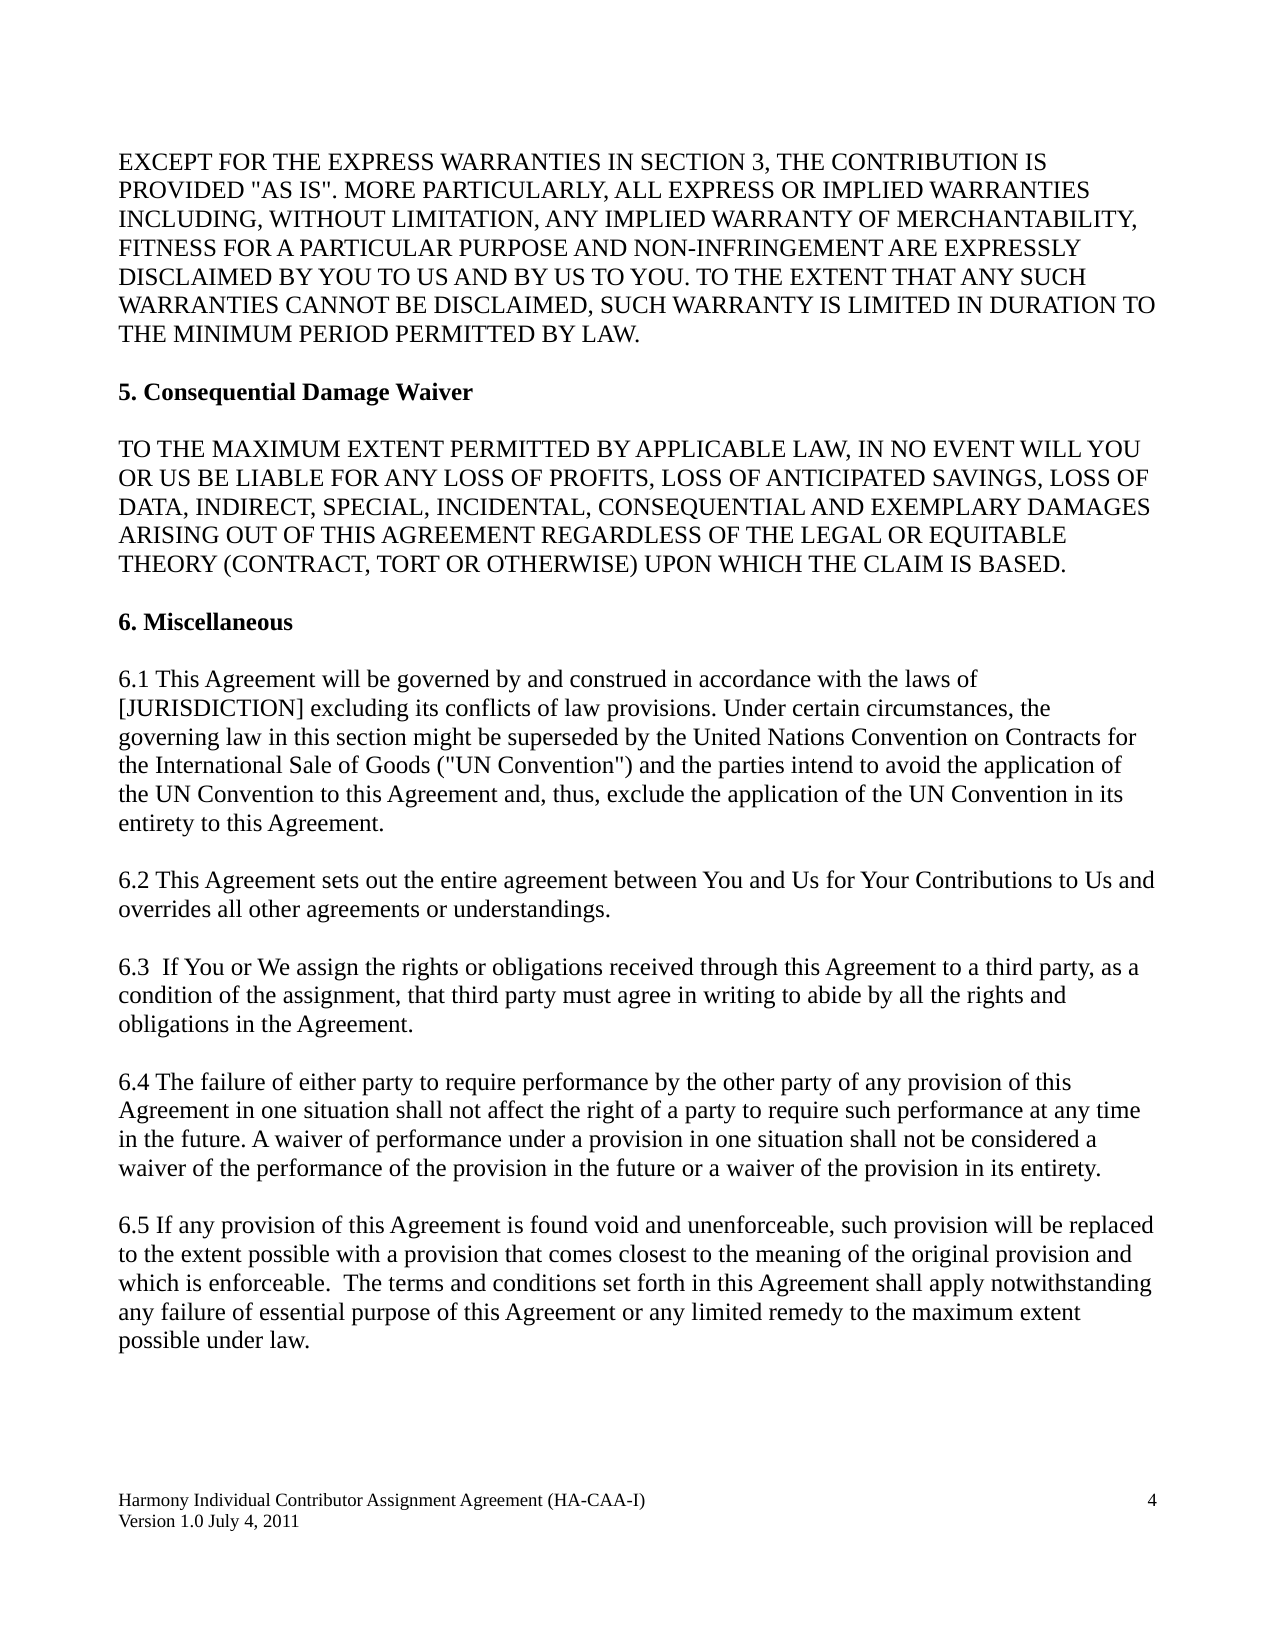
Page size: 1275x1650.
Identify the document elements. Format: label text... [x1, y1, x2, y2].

text 6.1 This Agreement will be governed by and construed in accordance with the laws of [JURISDICTION] excluding its conflicts of law provisions. Under certain circumstances, the governing law in this section might be superseded by the United Nations Convention on Contracts for the International Sale of Goods ("UN Convention") and the parties intend to avoid the application of the UN Convention to this Agreement and, thus, exclude the application of the UN Convention in its entirety to this Agreement. [118, 664, 1157, 837]
text 6.4 The failure of either party to require performance by the other party of any provision of this Agreement in one situation shall not affect the right of a party to require such performance at any time in the future. A waiver of performance under a provision in one situation shall not be considered a waiver of the performance of the provision in the future or a waiver of the provision in its entirety. [118, 1067, 1157, 1182]
text 6. Miscellaneous [118, 607, 1157, 636]
text 5. Consequential Damage Waiver [118, 377, 1157, 406]
text 6.2 This Agreement sets out the entire agreement between You and Us for Your Contributions to Us and overrides all other agreements or understandings. [118, 866, 1157, 923]
text 6.3 If You or We assign the rights or obligations received through this Agreement to a third party, as a condition of the assignment, that third party must agree in writing to abide by all the rights and obligations in the Agreement. [118, 952, 1157, 1038]
text TO THE MAXIMUM EXTENT PERMITTED BY APPLICABLE LAW, IN NO EVENT WILL YOU OR US BE LIABLE FOR ANY LOSS OF PROFITS, LOSS OF ANTICIPATED SAVINGS, LOSS OF DATA, INDIRECT, SPECIAL, INCIDENTAL, CONSEQUENTIAL AND EXEMPLARY DAMAGES ARISING OUT OF THIS AGREEMENT REGARDLESS OF THE LEGAL OR EQUITABLE THEORY (CONTRACT, TORT OR OTHERWISE) UPON WHICH THE CLAIM IS BASED. [118, 434, 1157, 578]
text 6.5 If any provision of this Agreement is found void and unenforceable, such provision will be replaced to the extent possible with a provision that comes closest to the meaning of the original provision and which is enforceable. The terms and conditions set forth in this Agreement shall apply notwithstanding any failure of essential purpose of this Agreement or any limited remedy to the maximum extent possible under law. [118, 1211, 1157, 1354]
text EXCEPT FOR THE EXPRESS WARRANTIES IN SECTION 3, THE CONTRIBUTION IS PROVIDED "AS IS". MORE PARTICULARLY, ALL EXPRESS OR IMPLIED WARRANTIES INCLUDING, WITHOUT LIMITATION, ANY IMPLIED WARRANTY OF MERCHANTABILITY, FITNESS FOR A PARTICULAR PURPOSE AND NON-INFRINGEMENT ARE EXPRESSLY DISCLAIMED BY YOU TO US AND BY US TO YOU. TO THE EXTENT THAT ANY SUCH WARRANTIES CANNOT BE DISCLAIMED, SUCH WARRANTY IS LIMITED IN DURATION TO THE MINIMUM PERIOD PERMITTED BY LAW. [118, 147, 1157, 348]
